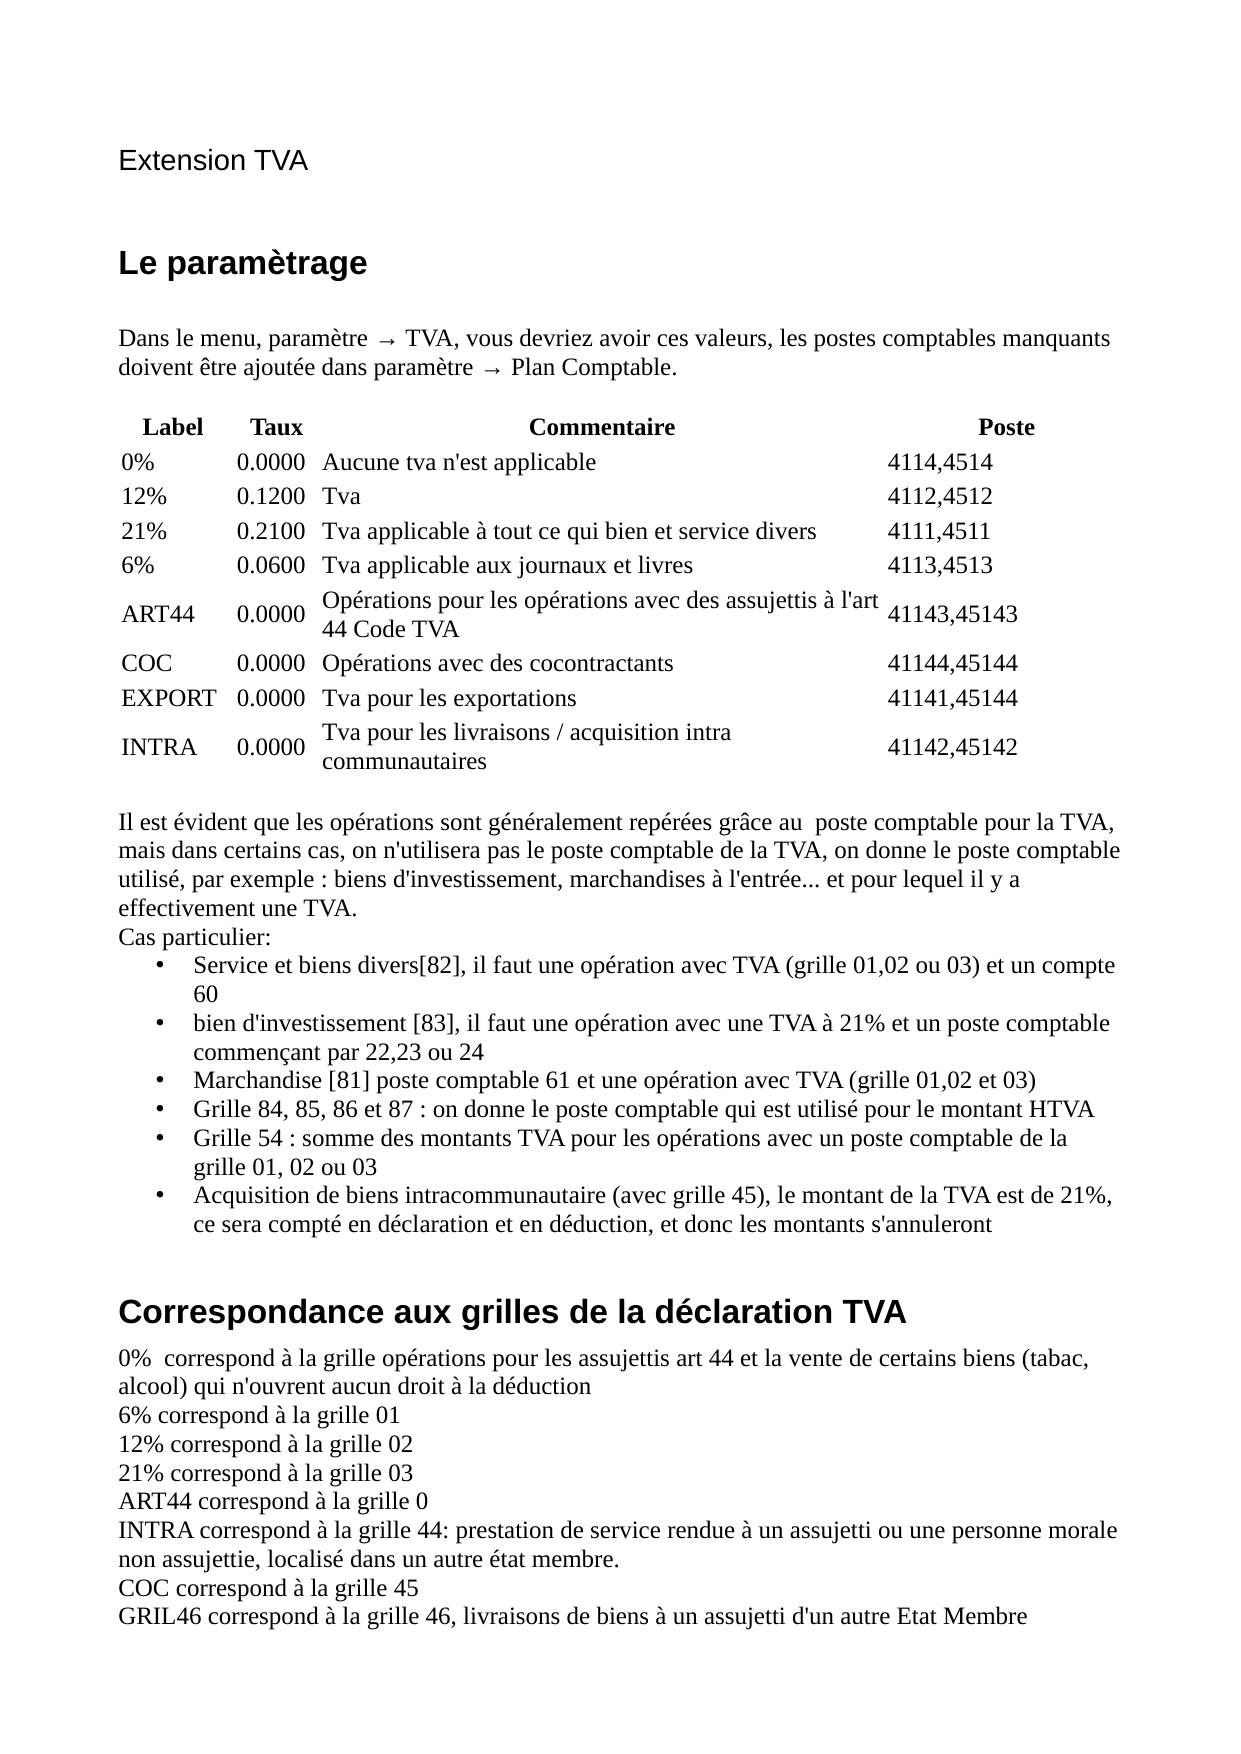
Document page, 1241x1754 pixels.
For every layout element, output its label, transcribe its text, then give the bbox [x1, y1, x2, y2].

table_cell ART44 [118, 582, 234, 645]
table_cell 4111,4511 [885, 513, 1122, 547]
list Grille 54 : somme des montants TVA pour les opérations avec un poste comptable de la grille 01, 02 ou 03 [156, 1123, 1122, 1180]
table_cell Tva pour les livraisons / acquisition intra communautaires [319, 715, 885, 778]
text GRIL46 correspond à la grille 46, livraisons de biens à un assujetti d'un autre Etat Membre [118, 1601, 1122, 1630]
table_cell 0.0000 [234, 645, 319, 680]
subtitle Le paramètrage [118, 243, 1122, 282]
table_cell 0.0000 [234, 680, 319, 714]
table_cell EXPORT [118, 680, 234, 714]
table_cell Tva pour les exportations [319, 680, 885, 714]
subtitle Correspondance aux grilles de la déclaration TVA [118, 1292, 1122, 1330]
text Dans le menu, paramètre → TVA, vous devriez avoir ces valeurs, les postes comptables manquants doivent être ajoutée dans paramètre → Plan Comptable. [118, 323, 1122, 380]
table_cell 21% [118, 513, 234, 547]
table_header Taux [234, 409, 319, 444]
table_cell 0.0600 [234, 548, 319, 582]
table_cell 4112,4512 [885, 478, 1122, 513]
table_cell Tva applicable aux journaux et livres [319, 548, 885, 582]
table_cell 0% [118, 444, 234, 478]
text 0% correspond à la grille opérations pour les assujettis art 44 et la vente de certains biens (tabac, alcool) qui n'ouvrent aucun droit à la déduction [118, 1343, 1122, 1400]
text 21% correspond à la grille 03 [118, 1458, 1122, 1486]
table_cell 0.1200 [234, 478, 319, 513]
table_cell Aucune tva n'est applicable [319, 444, 885, 478]
list Grille 84, 85, 86 et 87 : on donne le poste comptable qui est utilisé pour le montant HTVA [156, 1094, 1122, 1123]
table_cell 0.0000 [234, 582, 319, 645]
text Cas particulier: [118, 922, 1122, 950]
table_cell 0.2100 [234, 513, 319, 547]
table_header Poste [885, 409, 1122, 444]
text Il est évident que les opérations sont généralement repérées grâce au poste comptable pour la TVA, mais dans certains cas, on n'utilisera pas le poste comptable de la TVA, on donne le poste comptable utilisé, par exemple : biens d'investissement, marchandises à l'entrée... et pour lequel il y a effectivement une TVA. [118, 807, 1122, 922]
table_cell 4113,4513 [885, 548, 1122, 582]
list bien d'investissement [83], il faut une opération avec une TVA à 21% et un poste comptable commençant par 22,23 ou 24 [156, 1008, 1122, 1065]
text 12% correspond à la grille 02 [118, 1429, 1122, 1458]
table_cell 0.0000 [234, 444, 319, 478]
table_cell 0.0000 [234, 715, 319, 778]
text INTRA correspond à la grille 44: prestation de service rendue à un assujetti ou une personne morale non assujettie, localisé dans un autre état membre. [118, 1515, 1122, 1573]
table_cell 41141,45144 [885, 680, 1122, 714]
table_cell 6% [118, 548, 234, 582]
table_cell Tva [319, 478, 885, 513]
table_cell Opérations pour les opérations avec des assujettis à l'art 44 Code TVA [319, 582, 885, 645]
list Marchandise [81] poste comptable 61 et une opération avec TVA (grille 01,02 et 03) [156, 1065, 1122, 1094]
table_cell 12% [118, 478, 234, 513]
list Service et biens divers[82], il faut une opération avec TVA (grille 01,02 ou 03) et un compte 60 [156, 950, 1122, 1008]
list Acquisition de biens intracommunautaire (avec grille 45), le montant de la TVA est de 21%, ce sera compté en déclaration et en déduction, et donc les montants s'annuleront [156, 1180, 1122, 1238]
table_header Label [118, 409, 234, 444]
table_cell Tva applicable à tout ce qui bien et service divers [319, 513, 885, 547]
subtitle Extension TVA [118, 143, 1122, 177]
table_cell 41143,45143 [885, 582, 1122, 645]
table_header Commentaire [319, 409, 885, 444]
table_cell COC [118, 645, 234, 680]
table_cell 41144,45144 [885, 645, 1122, 680]
table_cell 41142,45142 [885, 715, 1122, 778]
text 6% correspond à la grille 01 [118, 1400, 1122, 1429]
text ART44 correspond à la grille 0 [118, 1486, 1122, 1515]
table_cell Opérations avec des cocontractants [319, 645, 885, 680]
table_cell INTRA [118, 715, 234, 778]
text COC correspond à la grille 45 [118, 1573, 1122, 1601]
table_cell 4114,4514 [885, 444, 1122, 478]
